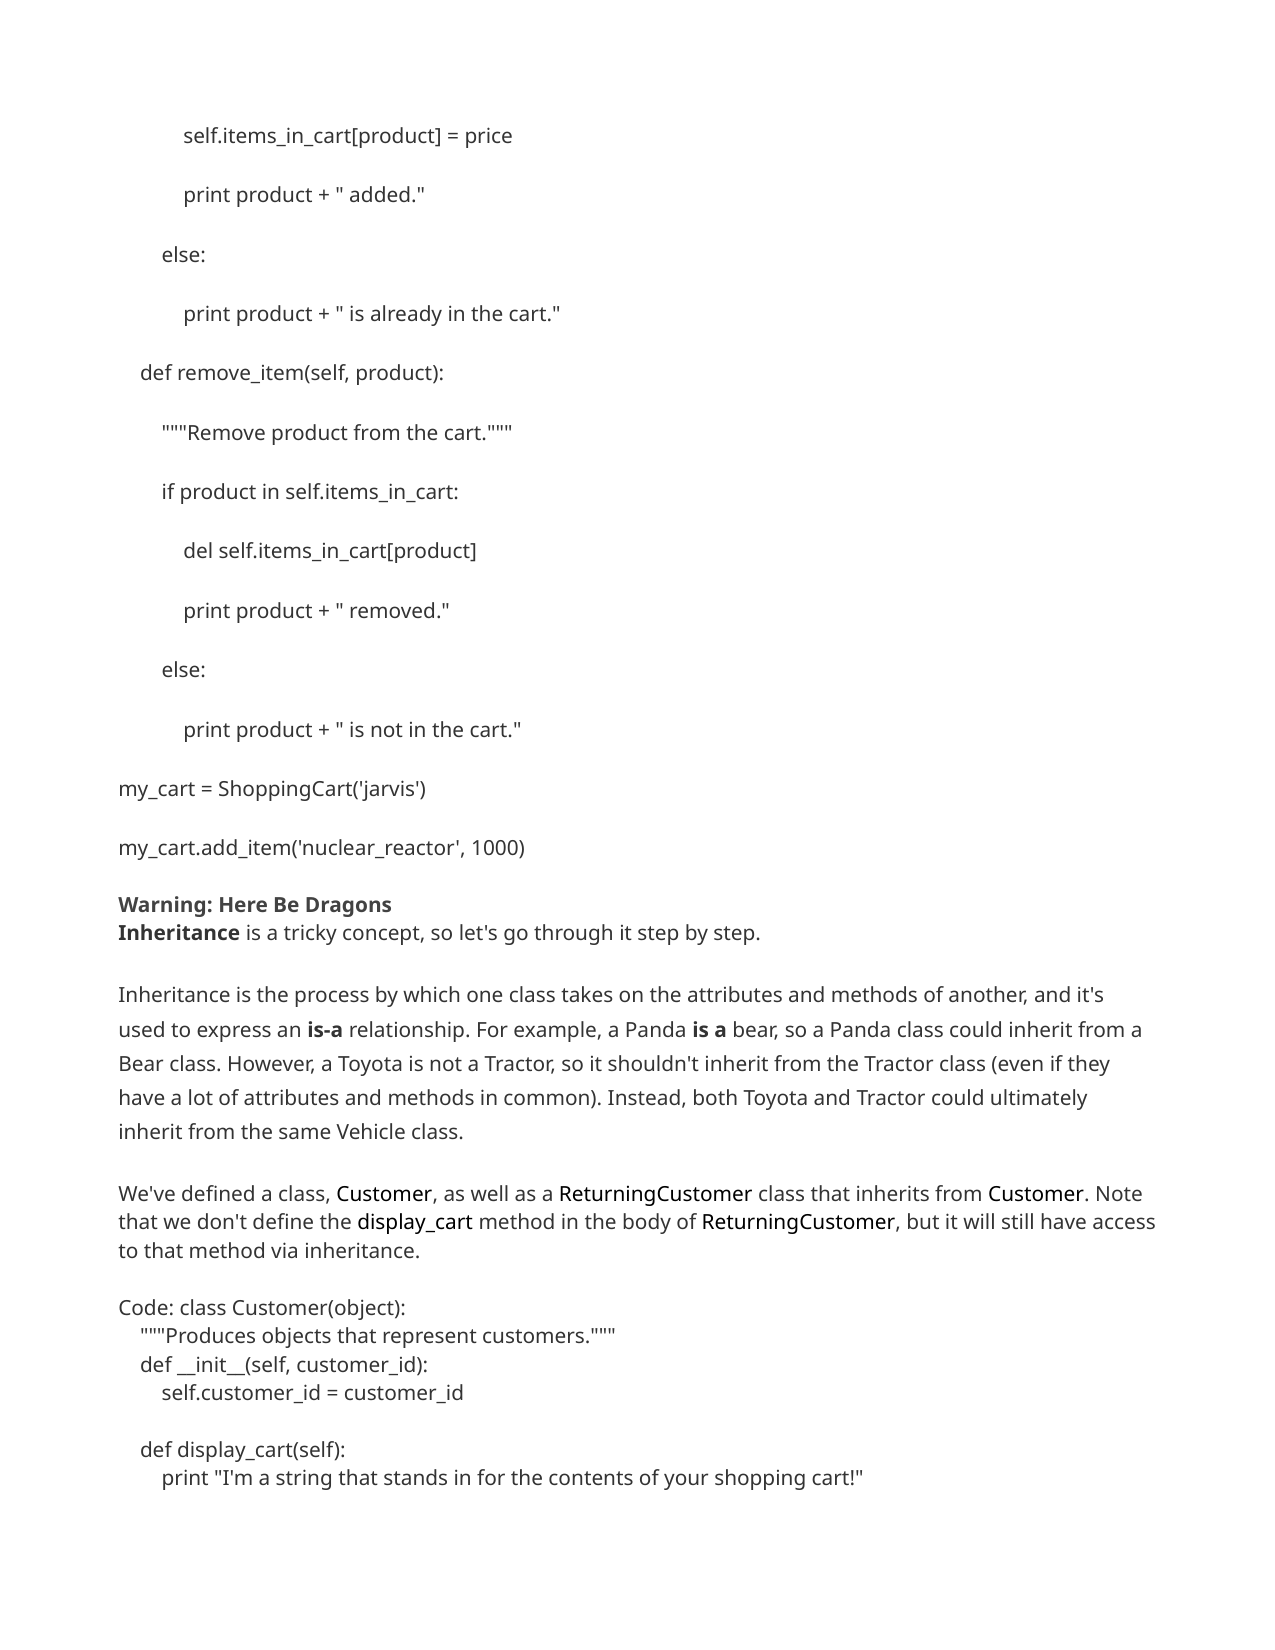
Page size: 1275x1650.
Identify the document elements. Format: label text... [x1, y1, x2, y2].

text self.customer_id = customer_id [118, 1378, 1157, 1407]
text Code: class Customer(object): [118, 1293, 1157, 1321]
text Inheritance is a tricky concept, so let's go through it step by step. [118, 918, 1157, 947]
text self.items_in_cart[product] = price [118, 118, 1157, 149]
text del self.items_in_cart[product] [118, 534, 1157, 565]
text print product + " is already in the cart." [118, 296, 1157, 327]
text my_cart.add_item('nuclear_reactor', 1000) [118, 831, 1157, 862]
text def __init__(self, customer_id): [118, 1350, 1157, 1378]
text We've defined a class, Customer, as well as a ReturningCustomer class that inherits from Customer. Note that we don't define the display_cart method in the body of ReturningCustomer, but it will still have access to that method via inheritance. [118, 1179, 1157, 1264]
text def display_cart(self): [118, 1435, 1157, 1463]
text else: [118, 237, 1157, 268]
text """Produces objects that represent customers.""" [118, 1321, 1157, 1350]
text print product + " added." [118, 177, 1157, 209]
text print product + " removed." [118, 593, 1157, 624]
text if product in self.items_in_cart: [118, 474, 1157, 506]
text Inheritance is the process by which one class takes on the attributes and methods of another, and it's used to express an is-a relationship. For example, a Panda is a bear, so a Panda class could inherit from a Bear class. However, a Toyota is not a Tractor, so it shouldn't inherit from the Tractor class (even if they have a lot of attributes and methods in common). Instead, both Toyota and Tractor could ultimately inherit from the same Vehicle class. [118, 981, 1157, 1145]
text print "I'm a string that stands in for the contents of your shopping cart!" [118, 1463, 1157, 1492]
text """Remove product from the cart.""" [118, 415, 1157, 446]
text def remove_item(self, product): [118, 356, 1157, 387]
text else: [118, 652, 1157, 684]
text print product + " is not in the cart." [118, 712, 1157, 743]
text Warning: Here Be Dragons [118, 890, 1157, 918]
text my_cart = ShoppingCart('jarvis') [118, 771, 1157, 802]
